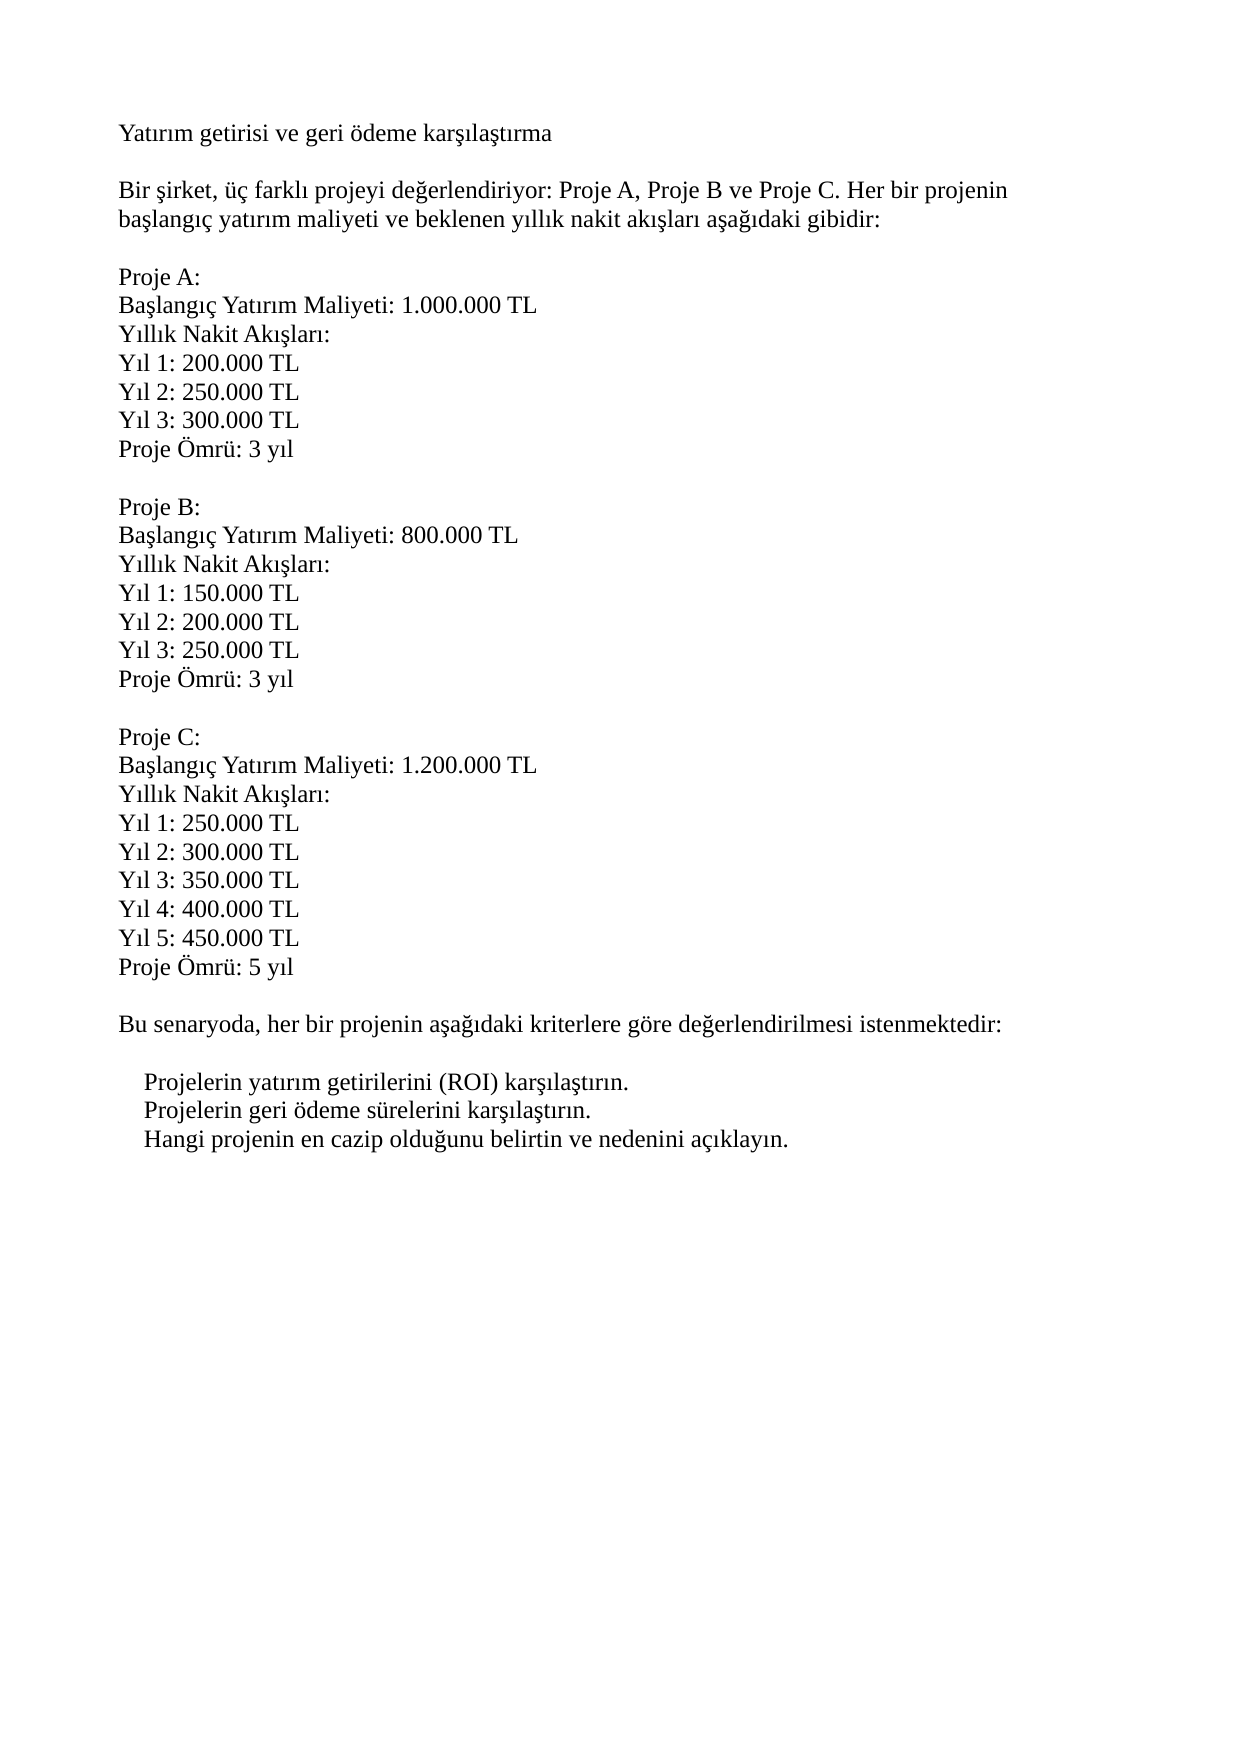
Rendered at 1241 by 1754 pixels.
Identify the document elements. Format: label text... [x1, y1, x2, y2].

text Başlangıç Yatırım Maliyeti: 800.000 TL [118, 521, 1122, 549]
text Yıl 3: 250.000 TL [118, 636, 1122, 664]
text Proje Ömrü: 5 yıl [118, 952, 1122, 981]
text Yıl 2: 250.000 TL [118, 377, 1122, 406]
text Yıllık Nakit Akışları: [118, 319, 1122, 348]
text Yıl 1: 200.000 TL [118, 348, 1122, 377]
text başlangıç yatırım maliyeti ve beklenen yıllık nakit akışları aşağıdaki gibidir: [118, 204, 1122, 233]
text  Projelerin geri ödeme sürelerini karşılaştırın. [118, 1096, 1122, 1124]
text Yıl 2: 300.000 TL [118, 837, 1122, 866]
text Proje C: [118, 722, 1122, 751]
text Bir şirket, üç farklı projeyi değerlendiriyor: Proje A, Proje B ve Proje C. Her bir projenin [118, 176, 1122, 204]
text Başlangıç Yatırım Maliyeti: 1.000.000 TL [118, 291, 1122, 319]
text Proje Ömrü: 3 yıl [118, 664, 1122, 693]
text Yıllık Nakit Akışları: [118, 549, 1122, 578]
text Proje Ömrü: 3 yıl [118, 434, 1122, 463]
text Yıl 1: 150.000 TL [118, 578, 1122, 607]
text Yıllık Nakit Akışları: [118, 779, 1122, 808]
text Yıl 3: 300.000 TL [118, 406, 1122, 434]
text  Projelerin yatırım getirilerini (ROI) karşılaştırın. [118, 1067, 1122, 1096]
text Yatırım getirisi ve geri ödeme karşılaştırma [118, 118, 1122, 147]
text Yıl 1: 250.000 TL [118, 808, 1122, 837]
text  Hangi projenin en cazip olduğunu belirtin ve nedenini açıklayın. [118, 1124, 1122, 1153]
text Yıl 2: 200.000 TL [118, 607, 1122, 636]
text Yıl 5: 450.000 TL [118, 923, 1122, 952]
text Başlangıç Yatırım Maliyeti: 1.200.000 TL [118, 751, 1122, 779]
text Yıl 4: 400.000 TL [118, 894, 1122, 923]
text Yıl 3: 350.000 TL [118, 866, 1122, 894]
text Proje A: [118, 262, 1122, 291]
text Proje B: [118, 492, 1122, 521]
text Bu senaryoda, her bir projenin aşağıdaki kriterlere göre değerlendirilmesi istenmektedir: [118, 1009, 1122, 1038]
